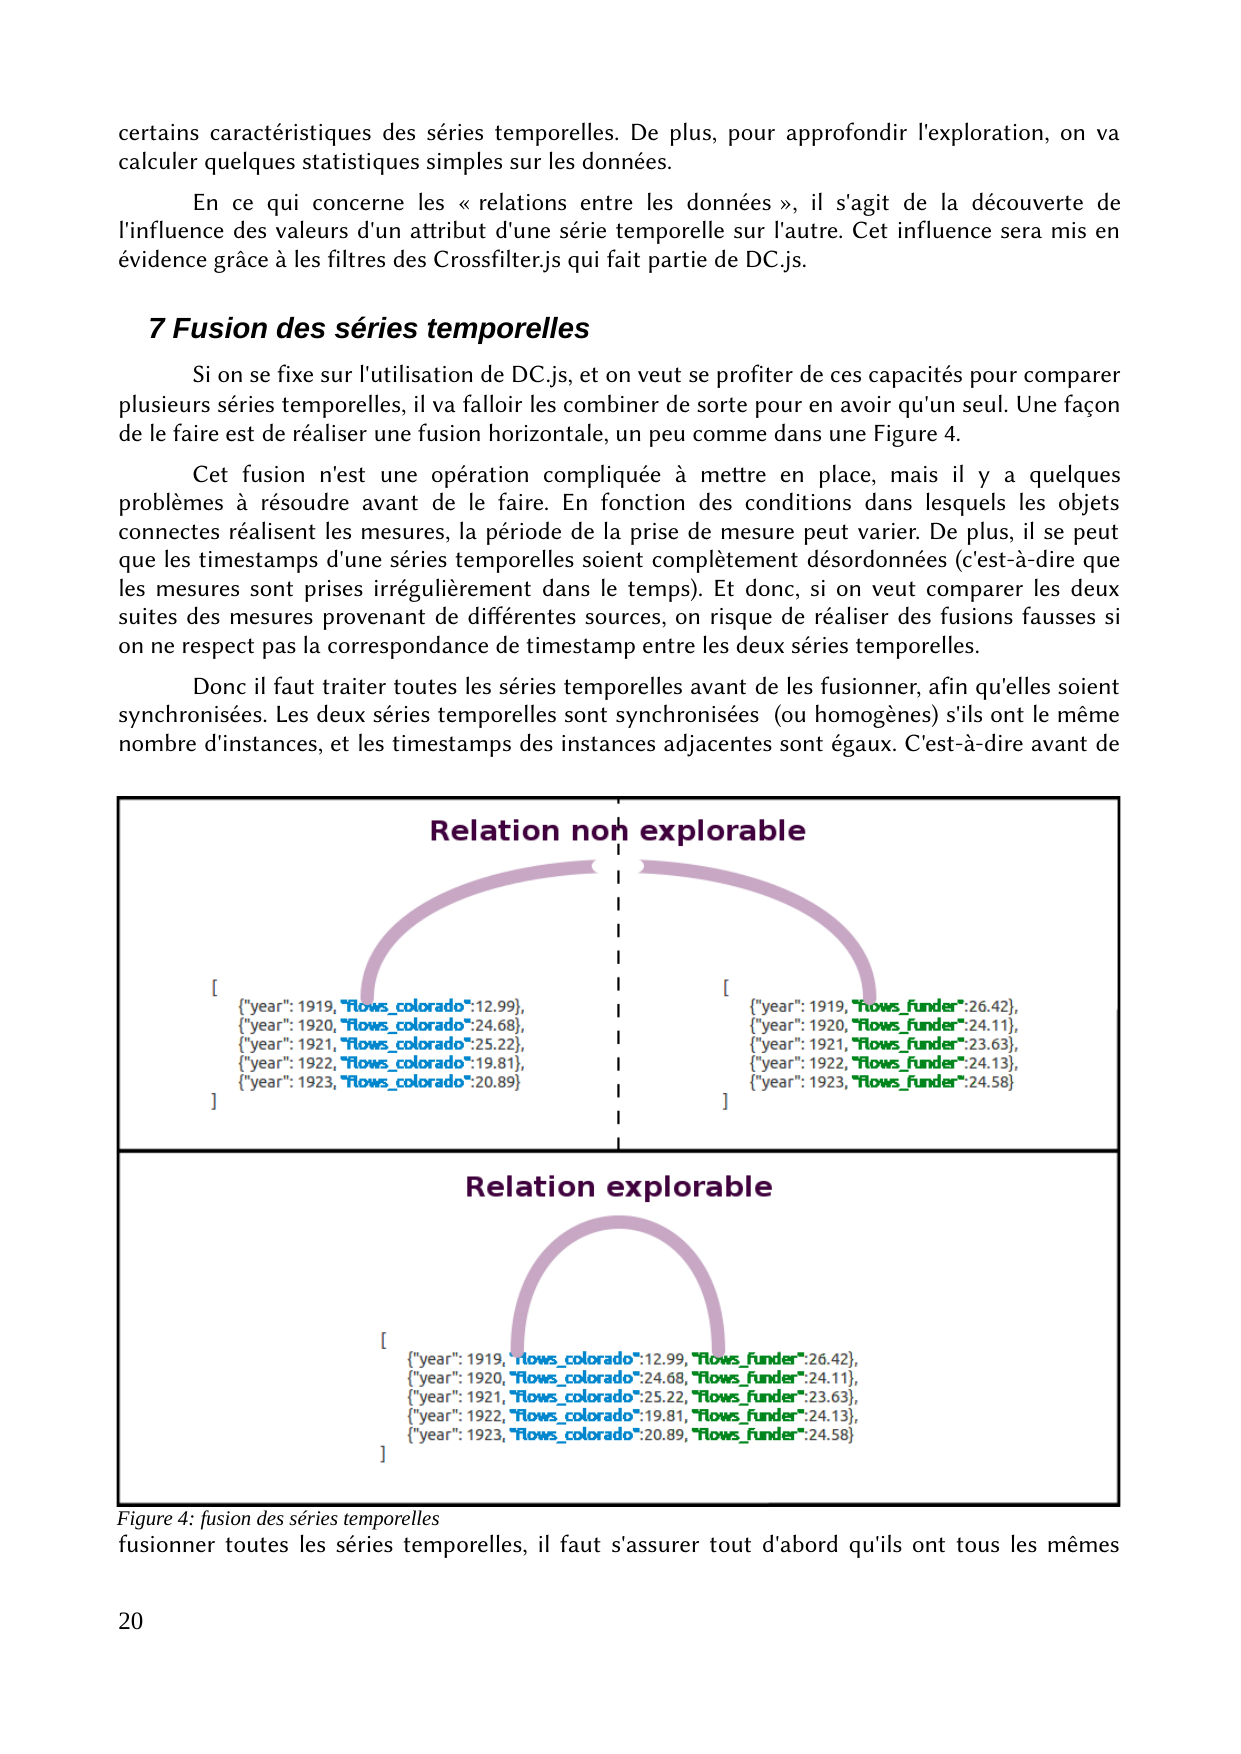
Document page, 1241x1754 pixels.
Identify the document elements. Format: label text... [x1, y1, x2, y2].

text certains caractéristiques des séries temporelles. De plus, pour approfondir l'exploration, on va calculer quelques statistiques simples sur les données. [118, 118, 1122, 175]
text En ce qui concerne les « relations entre les données », il s'agit de la découverte de l'influence des valeurs d'un attribut d'une série temporelle sur l'autre. Cet influence sera mis en évidence grâce à les filtres des Crossfilter.js qui fait partie de DC.js. [118, 188, 1122, 273]
picture [116, 796, 1121, 1507]
text Figure 4: fusion des séries temporelles [117, 1507, 1121, 1530]
subtitle Fusion des séries temporelles [118, 311, 1122, 344]
text Cet fusion n'est une opération compliquée à mettre en place, mais il y a quelques problèmes à résoudre avant de le faire. En fonction des conditions dans lesquels les objets connectes réalisent les mesures, la période de la prise de mesure peut varier. De plus, il se peut que les timestamps d'une séries temporelles soient complètement désordonnées (c'est-à-dire que les mesures sont prises irrégulièrement dans le temps). Et donc, si on veut comparer les deux suites des mesures provenant de différentes sources, on risque de réaliser des fusions fausses si on ne respect pas la correspondance de timestamp entre les deux séries temporelles. [118, 460, 1122, 659]
text Si on se fixe sur l'utilisation de DC.js, et on veut se profiter de ces capacités pour comparer plusieurs séries temporelles, il va falloir les combiner de sorte pour en avoir qu'un seul. Une façon de le faire est de réaliser une fusion horizontale, un peu comme dans une Figure 4. [118, 357, 1122, 447]
text Donc il faut traiter toutes les séries temporelles avant de les fusionner, afin qu'elles soient synchronisées. Les deux séries temporelles sont synchronisées (ou homogènes) s'ils ont le même nombre d'instances, et les timestamps des instances adjacentes sont égaux. C'est-à-dire avant de fusionner toutes les séries temporelles, il faut s'assurer tout d'abord qu'ils ont tous les mêmes [117, 672, 1122, 1559]
